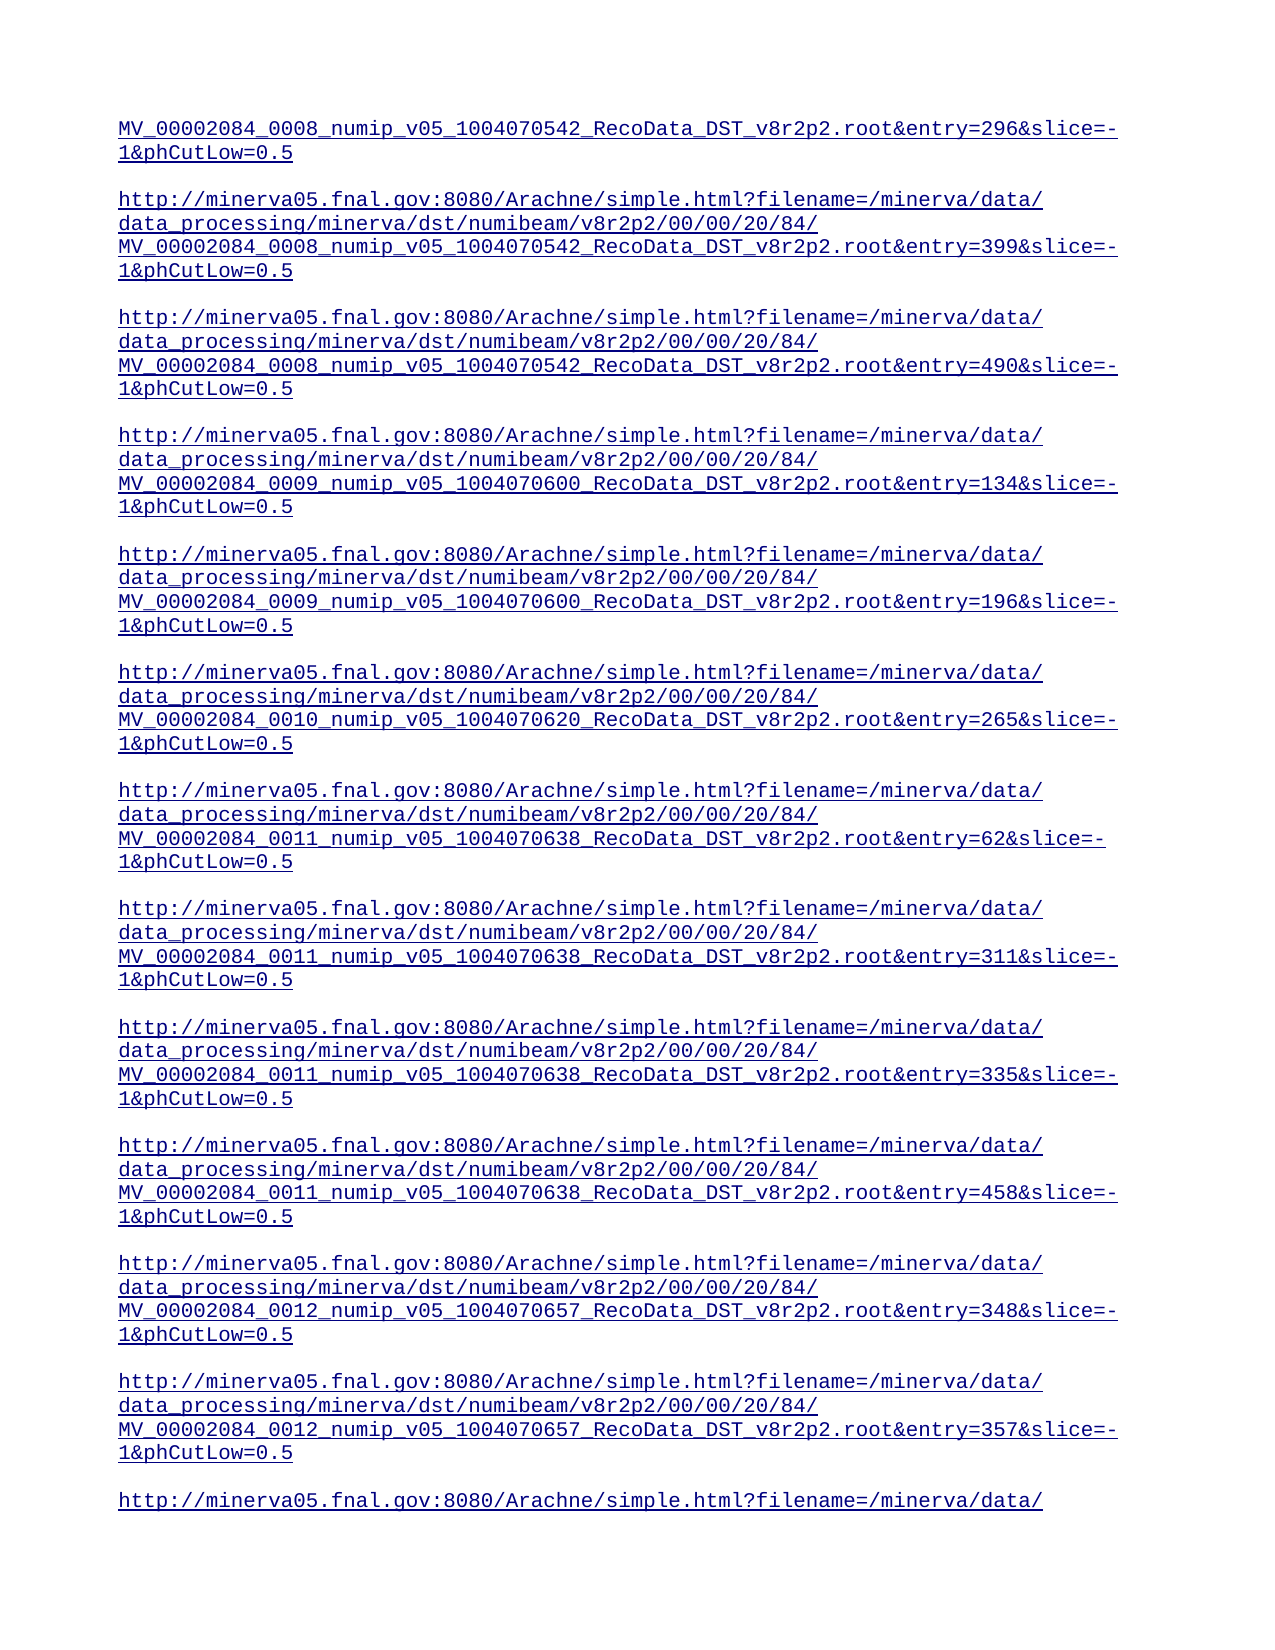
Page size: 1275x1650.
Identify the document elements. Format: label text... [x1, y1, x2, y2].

text http://minerva05.fnal.gov:8080/Arachne/simple.html?filename=/minerva/data/data_processing/minerva/dst/numibeam/v8r2p2/00/00/20/84/MV_00002084_0011_numip_v05_1004070638_RecoData_DST_v8r2p2.root&entry=335&slice=-1&phCutLow=0.5 [118, 1017, 1157, 1111]
text http://minerva05.fnal.gov:8080/Arachne/simple.html?filename=/minerva/data/data_processing/minerva/dst/numibeam/v8r2p2/00/00/20/84/MV_00002084_0011_numip_v05_1004070638_RecoData_DST_v8r2p2.root&entry=458&slice=-1&phCutLow=0.5 [118, 1135, 1157, 1229]
text http://minerva05.fnal.gov:8080/Arachne/simple.html?filename=/minerva/data/data_processing/minerva/dst/numibeam/v8r2p2/00/00/20/84/MV_00002084_0008_numip_v05_1004070542_RecoData_DST_v8r2p2.root&entry=399&slice=-1&phCutLow=0.5 [118, 189, 1157, 284]
text http://minerva05.fnal.gov:8080/Arachne/simple.html?filename=/minerva/data/ [118, 1489, 1157, 1513]
text http://minerva05.fnal.gov:8080/Arachne/simple.html?filename=/minerva/data/data_processing/minerva/dst/numibeam/v8r2p2/00/00/20/84/MV_00002084_0009_numip_v05_1004070600_RecoData_DST_v8r2p2.root&entry=196&slice=-1&phCutLow=0.5 [118, 544, 1157, 638]
text http://minerva05.fnal.gov:8080/Arachne/simple.html?filename=/minerva/data/data_processing/minerva/dst/numibeam/v8r2p2/00/00/20/84/MV_00002084_0010_numip_v05_1004070620_RecoData_DST_v8r2p2.root&entry=265&slice=-1&phCutLow=0.5 [118, 662, 1157, 757]
text http://minerva05.fnal.gov:8080/Arachne/simple.html?filename=/minerva/data/data_processing/minerva/dst/numibeam/v8r2p2/00/00/20/84/MV_00002084_0012_numip_v05_1004070657_RecoData_DST_v8r2p2.root&entry=348&slice=-1&phCutLow=0.5 [118, 1253, 1157, 1348]
text http://minerva05.fnal.gov:8080/Arachne/simple.html?filename=/minerva/data/data_processing/minerva/dst/numibeam/v8r2p2/00/00/20/84/MV_00002084_0011_numip_v05_1004070638_RecoData_DST_v8r2p2.root&entry=311&slice=-1&phCutLow=0.5 [118, 898, 1157, 993]
text http://minerva05.fnal.gov:8080/Arachne/simple.html?filename=/minerva/data/data_processing/minerva/dst/numibeam/v8r2p2/00/00/20/84/MV_00002084_0008_numip_v05_1004070542_RecoData_DST_v8r2p2.root&entry=490&slice=-1&phCutLow=0.5 [118, 307, 1157, 402]
text MV_00002084_0008_numip_v05_1004070542_RecoData_DST_v8r2p2.root&entry=296&slice=-1&phCutLow=0.5 [118, 118, 1157, 165]
text http://minerva05.fnal.gov:8080/Arachne/simple.html?filename=/minerva/data/data_processing/minerva/dst/numibeam/v8r2p2/00/00/20/84/MV_00002084_0011_numip_v05_1004070638_RecoData_DST_v8r2p2.root&entry=62&slice=-1&phCutLow=0.5 [118, 780, 1157, 875]
text http://minerva05.fnal.gov:8080/Arachne/simple.html?filename=/minerva/data/data_processing/minerva/dst/numibeam/v8r2p2/00/00/20/84/MV_00002084_0009_numip_v05_1004070600_RecoData_DST_v8r2p2.root&entry=134&slice=-1&phCutLow=0.5 [118, 426, 1157, 520]
text http://minerva05.fnal.gov:8080/Arachne/simple.html?filename=/minerva/data/data_processing/minerva/dst/numibeam/v8r2p2/00/00/20/84/MV_00002084_0012_numip_v05_1004070657_RecoData_DST_v8r2p2.root&entry=357&slice=-1&phCutLow=0.5 [118, 1371, 1157, 1466]
